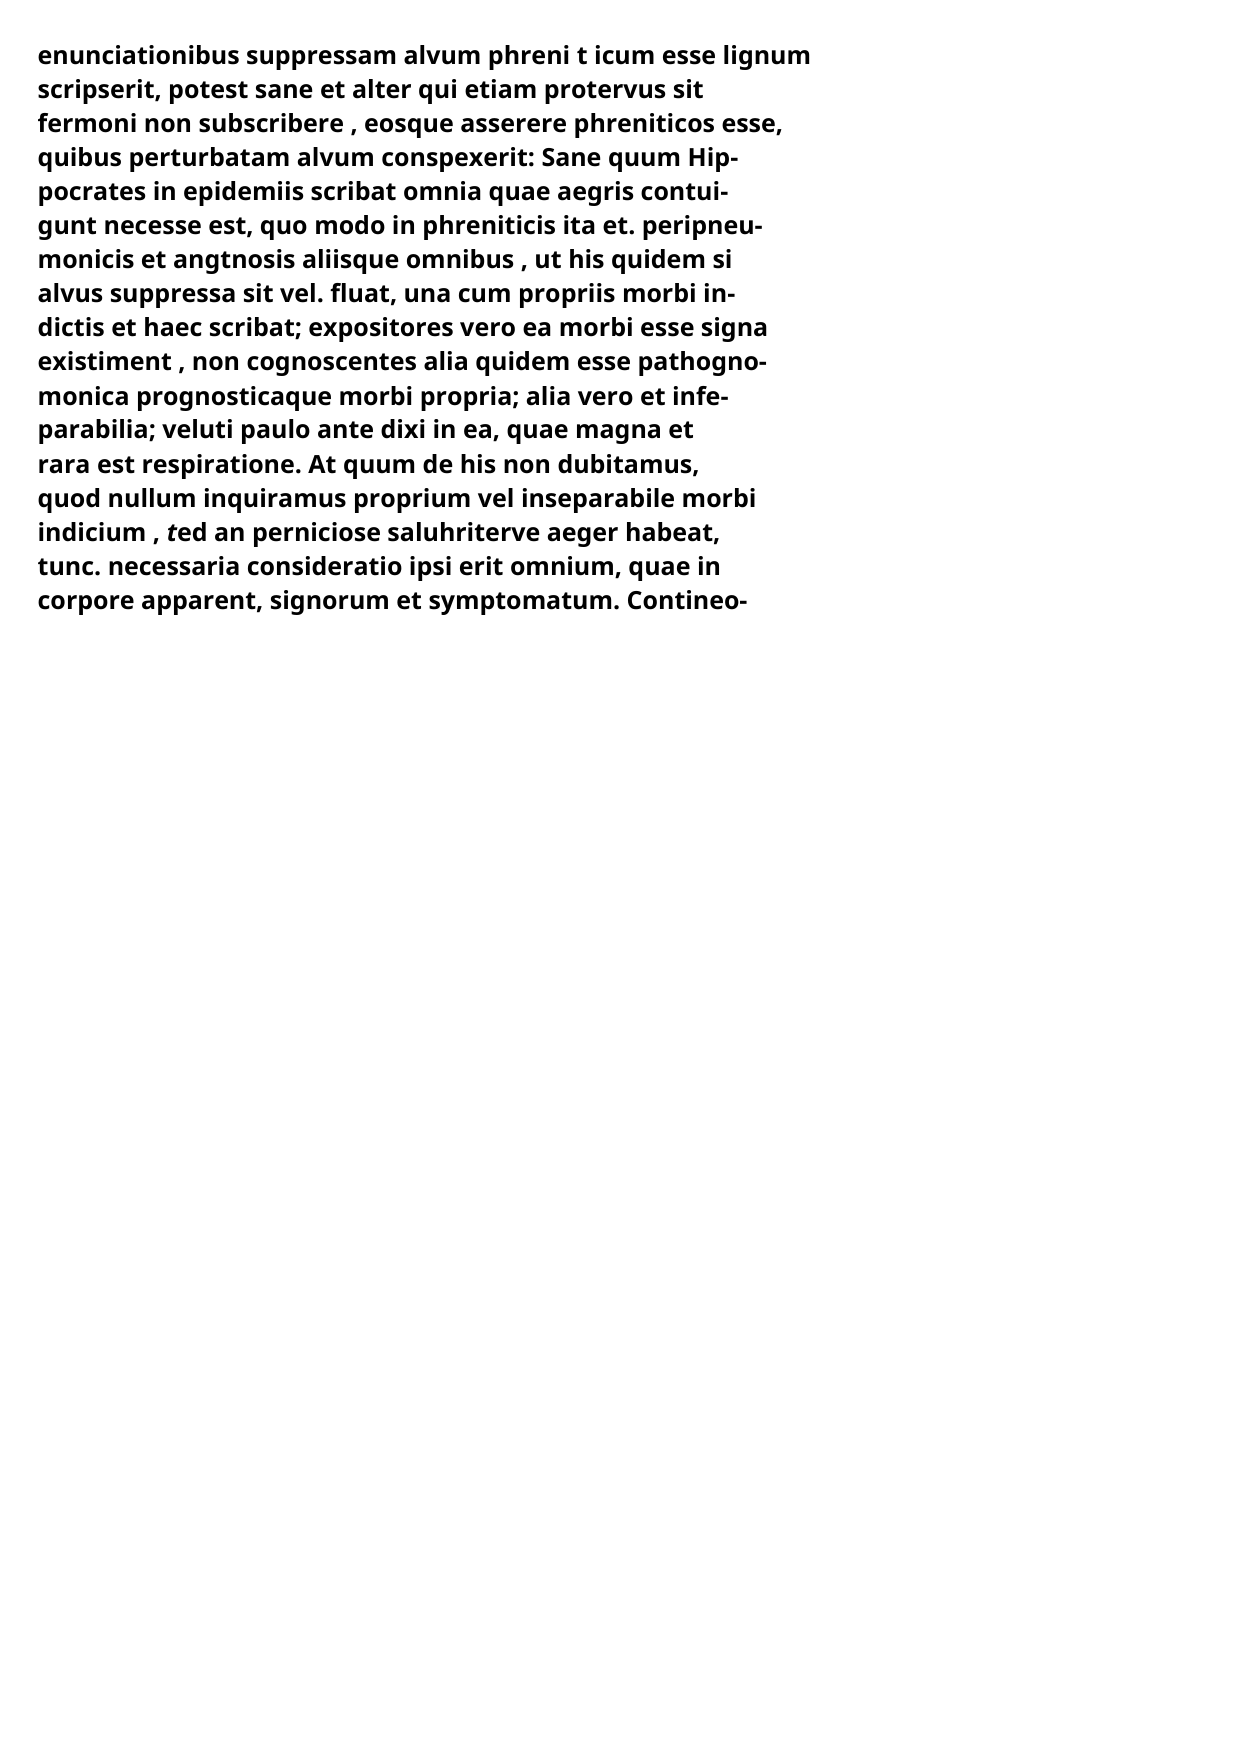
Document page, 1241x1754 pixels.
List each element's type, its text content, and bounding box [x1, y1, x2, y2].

text enunciationibus suppressam alvum phreni t icum esse lignum scripserit, potest sane et alter qui etiam protervus sit fermoni non subscribere , eosque asserere phreniticos esse, quibus perturbatam alvum conspexerit: Sane quum Hip- pocrates in epidemiis scribat omnia quae aegris contui- gunt necesse est, quo modo in phreniticis ita et. peripneu- monicis et angtnosis aliisque omnibus , ut his quidem si alvus suppressa sit vel. fluat, una cum propriis morbi in- dictis et haec scribat; expositores vero ea morbi esse signa existiment , non cognoscentes alia quidem esse pathogno- monica prognosticaque morbi propria; alia vero et infe- parabilia; veluti paulo ante dixi in ea, quae magna et rara est respiratione. At quum de his non dubitamus, quod nullum inquiramus proprium vel inseparabile morbi indicium , ted an perniciose saluhriterve aeger habeat, tunc. necessaria consideratio ipsi erit omnium, quae in corpore apparent, signorum et symptomatum. Contineo- [37, 37, 1203, 617]
